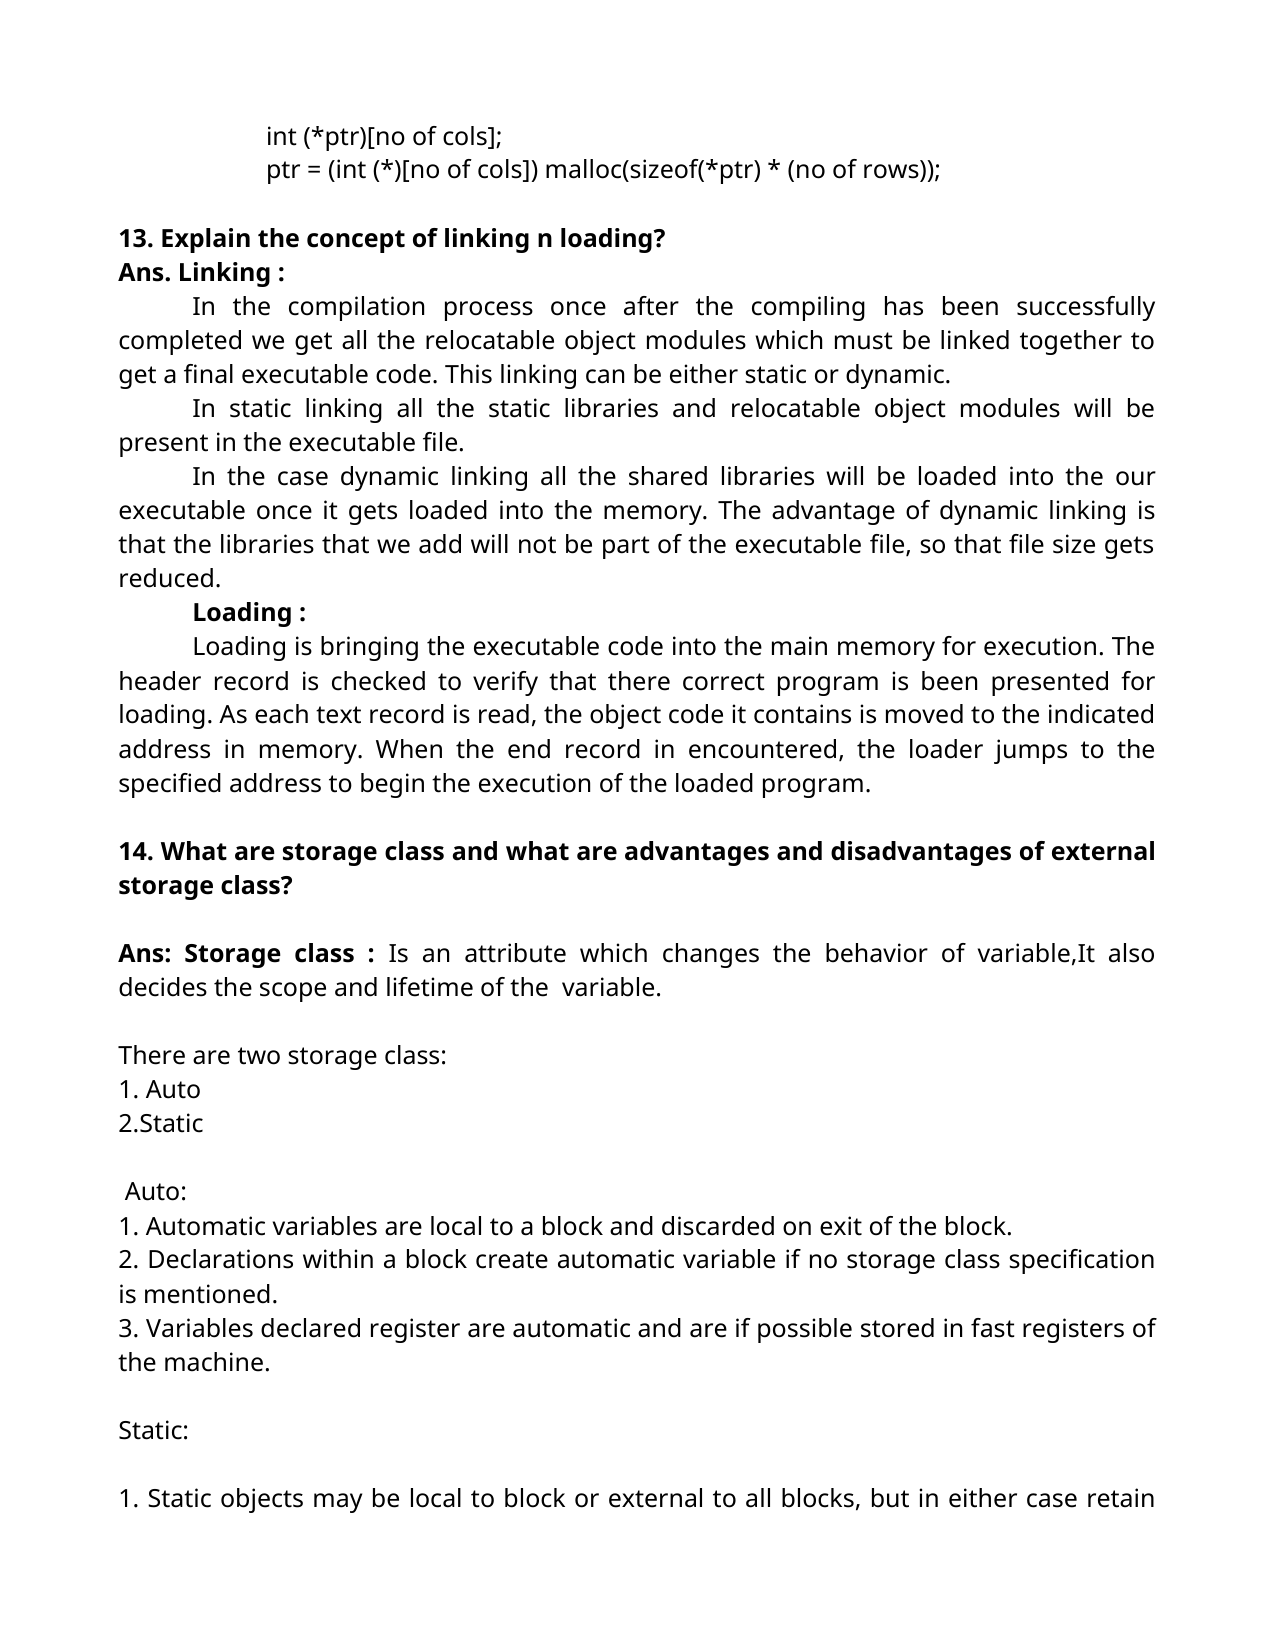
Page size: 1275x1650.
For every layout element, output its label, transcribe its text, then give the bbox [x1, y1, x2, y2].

text 2.Static [118, 1106, 1157, 1140]
text In static linking all the static libraries and relocatable object modules will be present in the executable file. [118, 391, 1157, 459]
text 1. Static objects may be local to block or external to all blocks, but in either case retain [118, 1481, 1157, 1515]
text 3. Variables declared register are automatic and are if possible stored in fast registers of the machine. [118, 1310, 1157, 1378]
text 13. Explain the concept of linking n loading? [118, 220, 1157, 254]
text Static: [118, 1412, 1157, 1447]
text Ans: Storage class : Is an attribute which changes the behavior of variable,It also decides the scope and lifetime of the variable. [118, 936, 1157, 1004]
text In the case dynamic linking all the shared libraries will be loaded into the our executable once it gets loaded into the memory. The advantage of dynamic linking is that the libraries that we add will not be part of the executable file, so that file size gets reduced. [118, 459, 1157, 595]
text Loading is bringing the executable code into the main memory for execution. The header record is checked to verify that there correct program is been presented for loading. As each text record is read, the object code it contains is moved to the indicated address in memory. When the end record in encountered, the loader jumps to the specified address to begin the execution of the loaded program. [118, 629, 1157, 799]
text 2. Declarations within a block create automatic variable if no storage class specification is mentioned. [118, 1242, 1157, 1310]
text ptr = (int (*)[no of cols]) malloc(sizeof(*ptr) * (no of rows)); [118, 152, 1157, 186]
text int (*ptr)[no of cols]; [118, 118, 1157, 152]
text There are two storage class: [118, 1038, 1157, 1072]
text Auto: [118, 1174, 1157, 1208]
text In the compilation process once after the compiling has been successfully completed we get all the relocatable object modules which must be linked together to get a final executable code. This linking can be either static or dynamic. [118, 288, 1157, 391]
text 14. What are storage class and what are advantages and disadvantages of external storage class? [118, 833, 1157, 902]
text 1. Auto [118, 1072, 1157, 1106]
text 1. Automatic variables are local to a block and discarded on exit of the block. [118, 1208, 1157, 1242]
text Loading : [118, 595, 1157, 629]
text Ans. Linking : [118, 254, 1157, 288]
